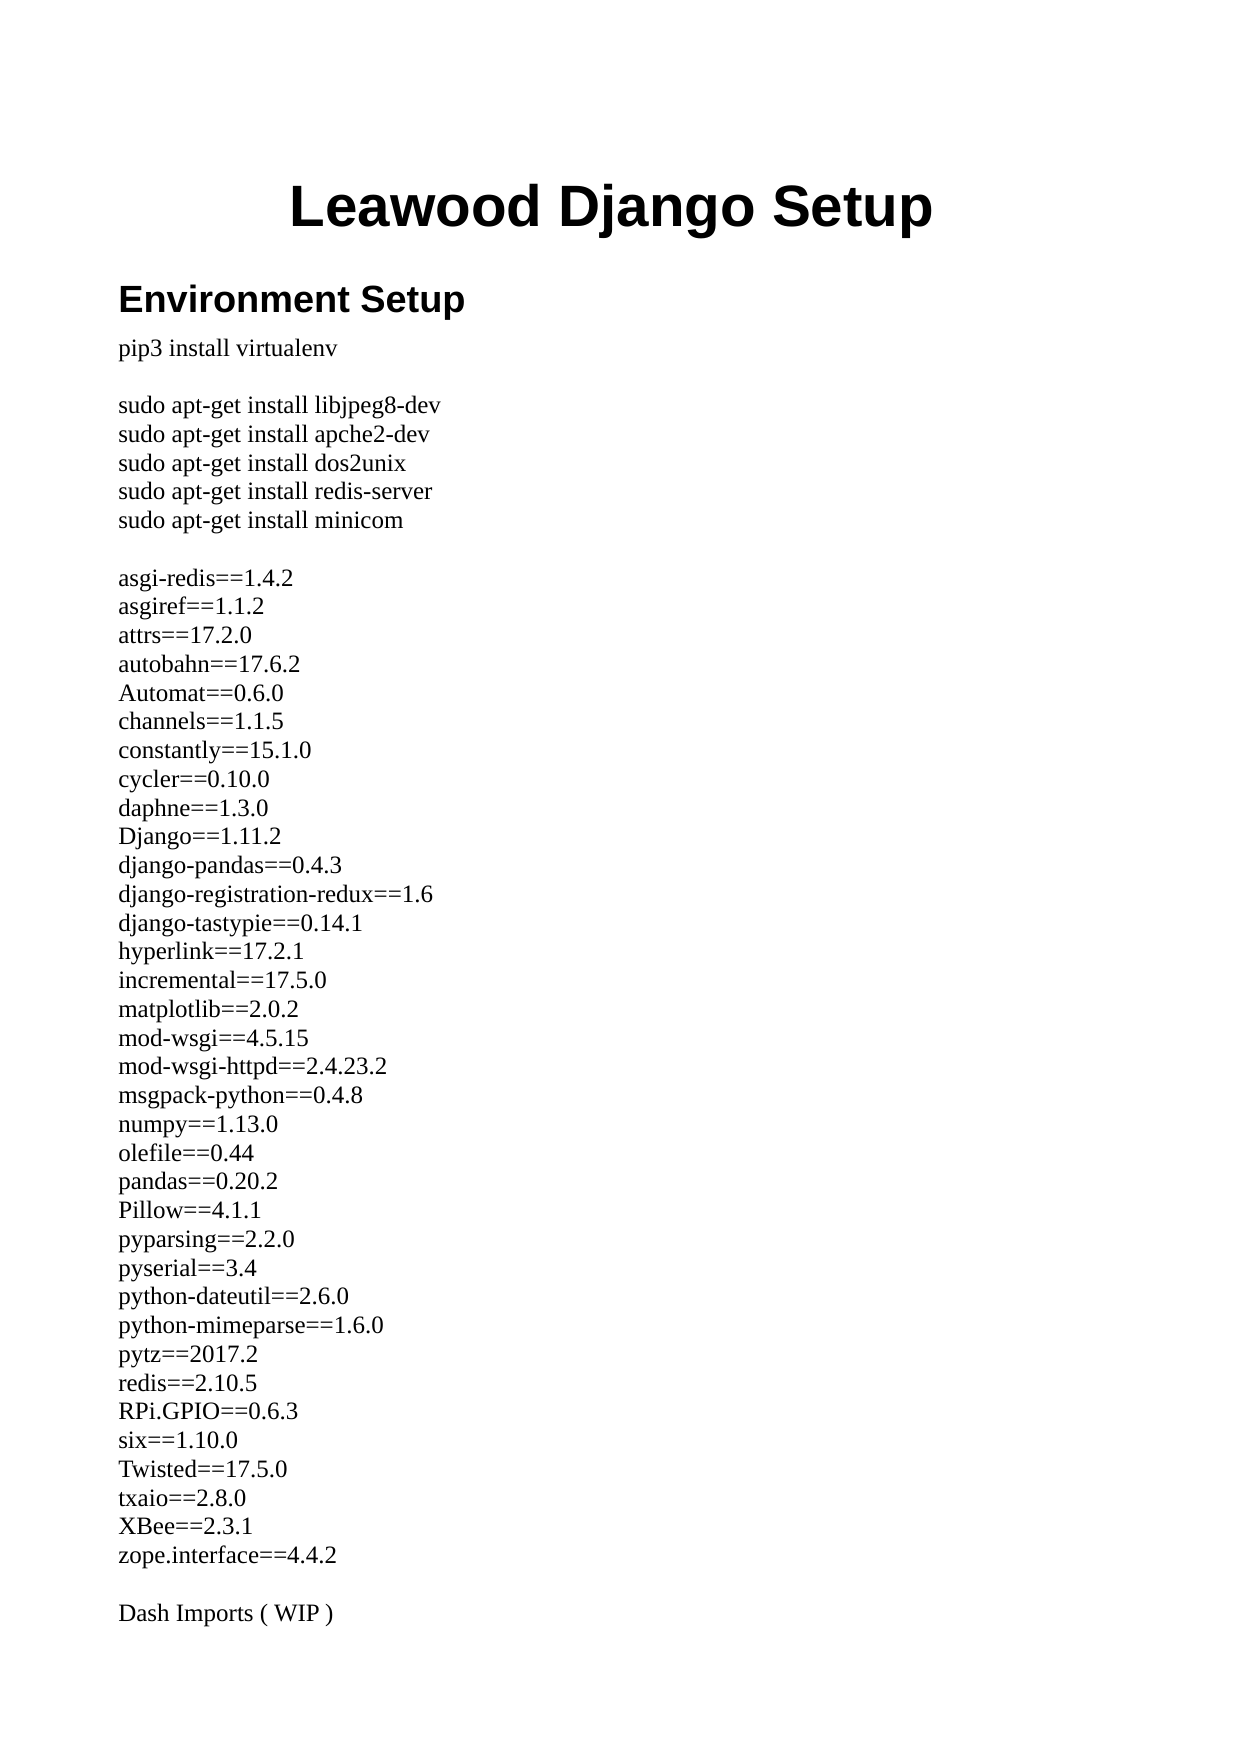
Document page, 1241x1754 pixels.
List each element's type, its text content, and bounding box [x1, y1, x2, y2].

text txaio==2.8.0 [118, 1483, 1122, 1511]
text zope.interface==4.4.2 [118, 1540, 1122, 1569]
text django-tastypie==0.14.1 [118, 908, 1122, 936]
title Leawood Django Setup [118, 172, 1122, 239]
text six==1.10.0 [118, 1425, 1122, 1454]
text matplotlib==2.0.2 [118, 994, 1122, 1023]
text hyperlink==17.2.1 [118, 936, 1122, 965]
text Pillow==4.1.1 [118, 1195, 1122, 1224]
text constantly==15.1.0 [118, 735, 1122, 764]
text Dash Imports ( WIP ) [118, 1598, 1122, 1626]
text sudo apt-get install libjpeg8-dev [118, 390, 1122, 419]
text Automat==0.6.0 [118, 678, 1122, 706]
text asgi-redis==1.4.2 [118, 563, 1122, 591]
text mod-wsgi==4.5.15 [118, 1023, 1122, 1051]
text django-pandas==0.4.3 [118, 850, 1122, 879]
text pip3 install virtualenv [118, 333, 1122, 361]
text pytz==2017.2 [118, 1339, 1122, 1368]
text RPi.GPIO==0.6.3 [118, 1396, 1122, 1425]
text python-dateutil==2.6.0 [118, 1281, 1122, 1310]
text pandas==0.20.2 [118, 1166, 1122, 1195]
text numpy==1.13.0 [118, 1109, 1122, 1138]
text sudo apt-get install redis-server [118, 476, 1122, 505]
text asgiref==1.1.2 [118, 591, 1122, 620]
text attrs==17.2.0 [118, 620, 1122, 649]
text msgpack-python==0.4.8 [118, 1080, 1122, 1109]
text cycler==0.10.0 [118, 764, 1122, 793]
text XBee==2.3.1 [118, 1511, 1122, 1540]
text mod-wsgi-httpd==2.4.23.2 [118, 1051, 1122, 1080]
text daphne==1.3.0 [118, 793, 1122, 821]
text redis==2.10.5 [118, 1368, 1122, 1396]
text sudo apt-get install dos2unix [118, 448, 1122, 476]
text autobahn==17.6.2 [118, 649, 1122, 678]
text sudo apt-get install apche2-dev [118, 419, 1122, 448]
text sudo apt-get install minicom [118, 505, 1122, 534]
text django-registration-redux==1.6 [118, 879, 1122, 908]
text olefile==0.44 [118, 1138, 1122, 1166]
text channels==1.1.5 [118, 706, 1122, 735]
text python-mimeparse==1.6.0 [118, 1310, 1122, 1339]
subtitle Environment Setup [118, 276, 1122, 320]
text pyparsing==2.2.0 [118, 1224, 1122, 1253]
text Django==1.11.2 [118, 821, 1122, 850]
text pyserial==3.4 [118, 1253, 1122, 1281]
text incremental==17.5.0 [118, 965, 1122, 994]
text Twisted==17.5.0 [118, 1454, 1122, 1483]
